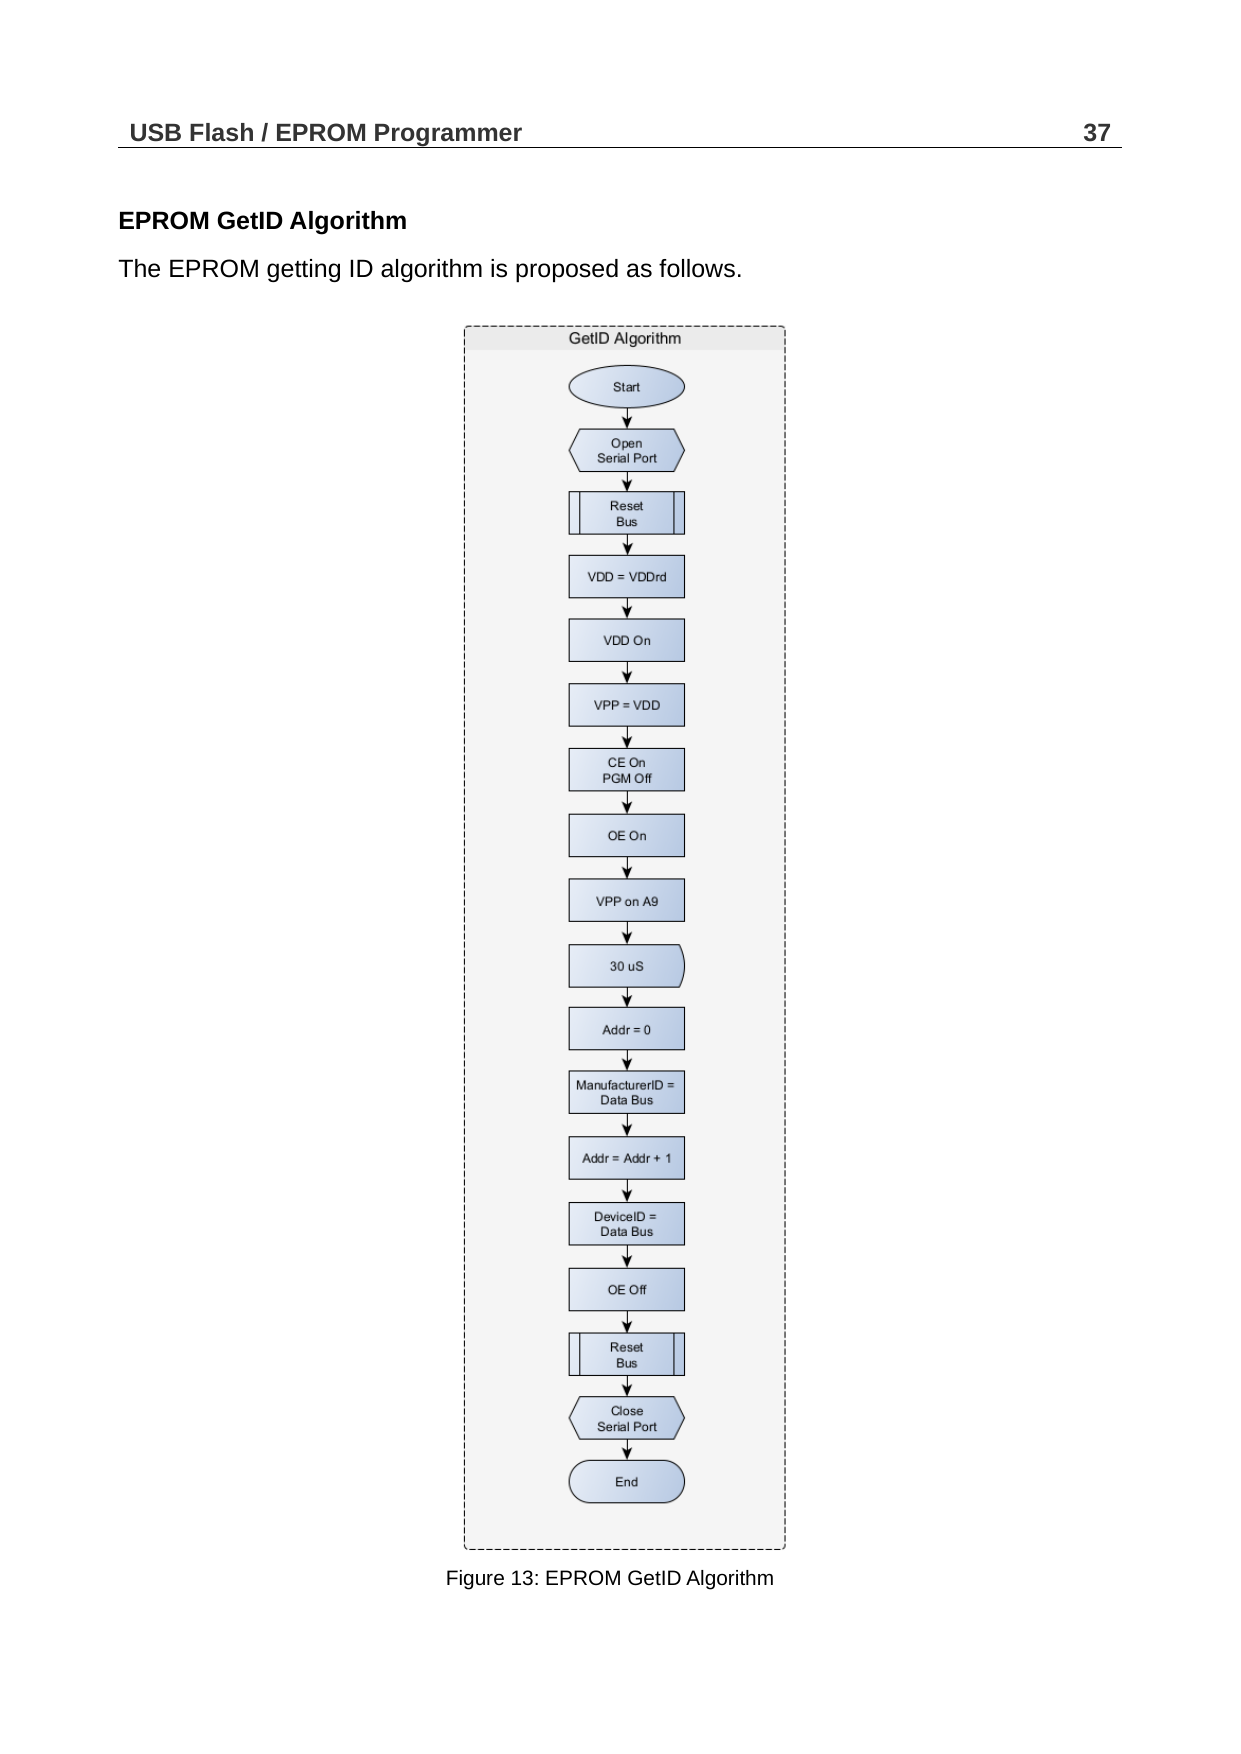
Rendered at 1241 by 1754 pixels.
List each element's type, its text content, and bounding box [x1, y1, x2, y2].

text The EPROM getting ID algorithm is proposed as follows. [118, 254, 1122, 283]
picture [447, 314, 793, 1567]
text Figure 13: EPROM GetID Algorithm [446, 314, 795, 1590]
text EPROM GetID Algorithm [118, 206, 1122, 235]
